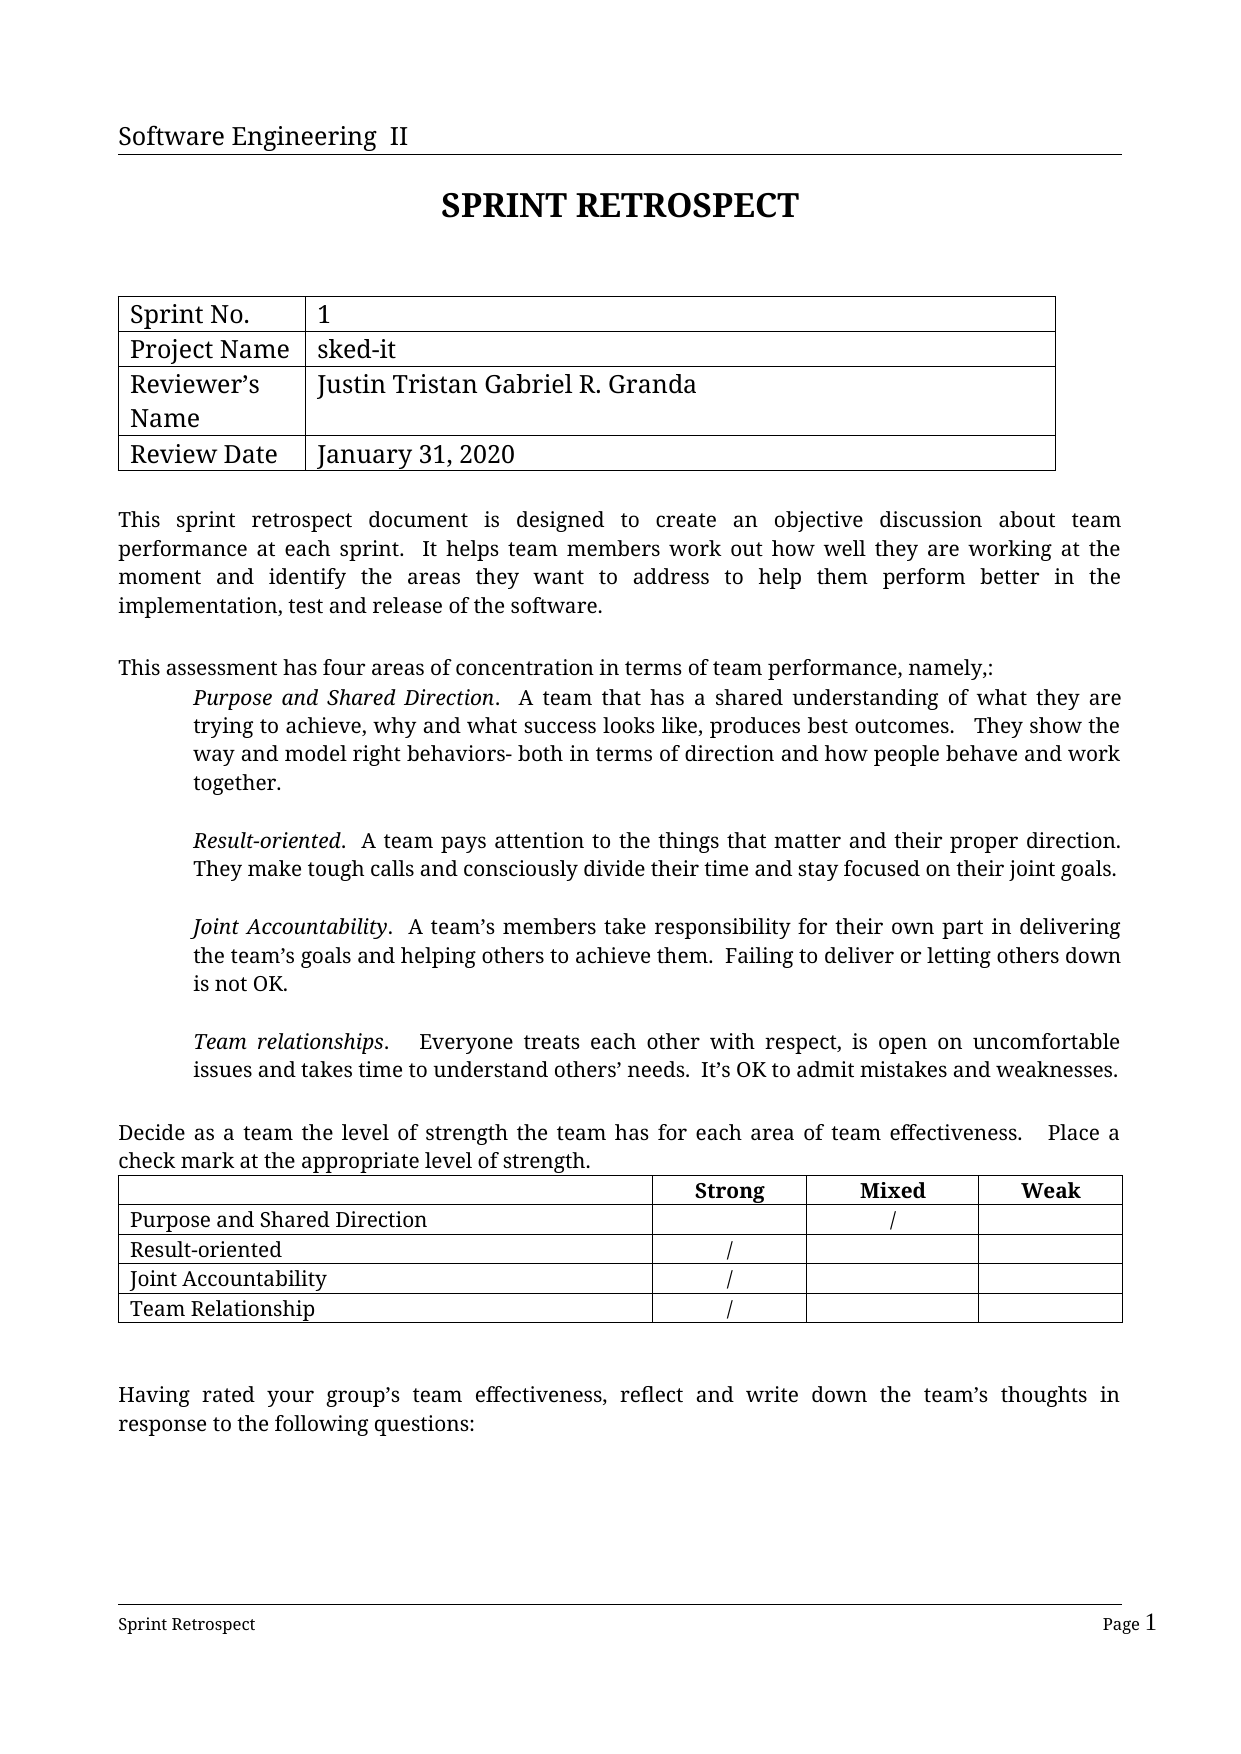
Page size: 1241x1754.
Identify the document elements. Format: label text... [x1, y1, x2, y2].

table_cell Review Date [119, 436, 305, 470]
text Having rated your group’s team effectiveness, reflect and write down the team’s thoughts in response to the following questions: [118, 1380, 1122, 1437]
table_header [119, 1176, 652, 1204]
text This assessment has four areas of concentration in terms of team performance, namely,: [118, 653, 1122, 682]
table_cell / [653, 1294, 806, 1322]
table_header Strong [653, 1176, 806, 1204]
table_cell [807, 1294, 978, 1322]
table_cell Reviewer’s Name [119, 367, 305, 435]
table_cell [979, 1294, 1122, 1322]
table_cell [979, 1235, 1122, 1263]
table_cell Joint Accountability [119, 1264, 652, 1293]
table_header Sprint No. [119, 297, 305, 331]
text This sprint retrospect document is designed to create an objective discussion about team performance at each sprint. It helps team members work out how well they are working at the moment and identify the areas they want to address to help them perform better in the implementation, test and release of the software. [118, 505, 1122, 619]
text Decide as a team the level of strength the team has for each area of team effectiveness. Place a check mark at the appropriate level of strength. [118, 1118, 1122, 1175]
table_header Mixed [807, 1176, 978, 1204]
table_cell Purpose and Shared Direction [119, 1205, 652, 1234]
table_cell Justin Tristan Gabriel R. Granda [306, 367, 1055, 435]
text SPRINT RETROSPECT [118, 182, 1122, 228]
list Result-oriented. A team pays attention to the things that matter and their proper direction. They make tough calls and consciously divide their time and stay focused on their joint goals. [156, 825, 1122, 883]
table_cell January 31, 2020 [306, 436, 1055, 470]
table_cell / [653, 1235, 806, 1263]
table_cell sked-it [306, 332, 1055, 366]
table_cell [979, 1264, 1122, 1293]
list Joint Accountability. A team’s members take responsibility for their own part in delivering the team’s goals and helping others to achieve them. Failing to deliver or letting others down is not OK. [156, 911, 1122, 998]
table_cell / [653, 1264, 806, 1293]
table_cell [979, 1205, 1122, 1234]
list Team relationships. Everyone treats each other with respect, is open on uncomfortable issues and takes time to understand others’ needs. It’s OK to admit mistakes and weaknesses. [156, 1026, 1122, 1084]
table_cell [653, 1205, 806, 1234]
table_cell [807, 1264, 978, 1293]
table_header Weak [979, 1176, 1122, 1204]
table_cell Project Name [119, 332, 305, 366]
table_cell Team Relationship [119, 1294, 652, 1322]
table_cell Result-oriented [119, 1235, 652, 1263]
table_cell / [807, 1205, 978, 1234]
table_header 1 [306, 297, 1055, 331]
table_cell [807, 1235, 978, 1263]
list Purpose and Shared Direction. A team that has a shared understanding of what they are trying to achieve, why and what success looks like, produces best outcomes. They show the way and model right behaviors- both in terms of direction and how people behave and work together. [156, 682, 1122, 796]
